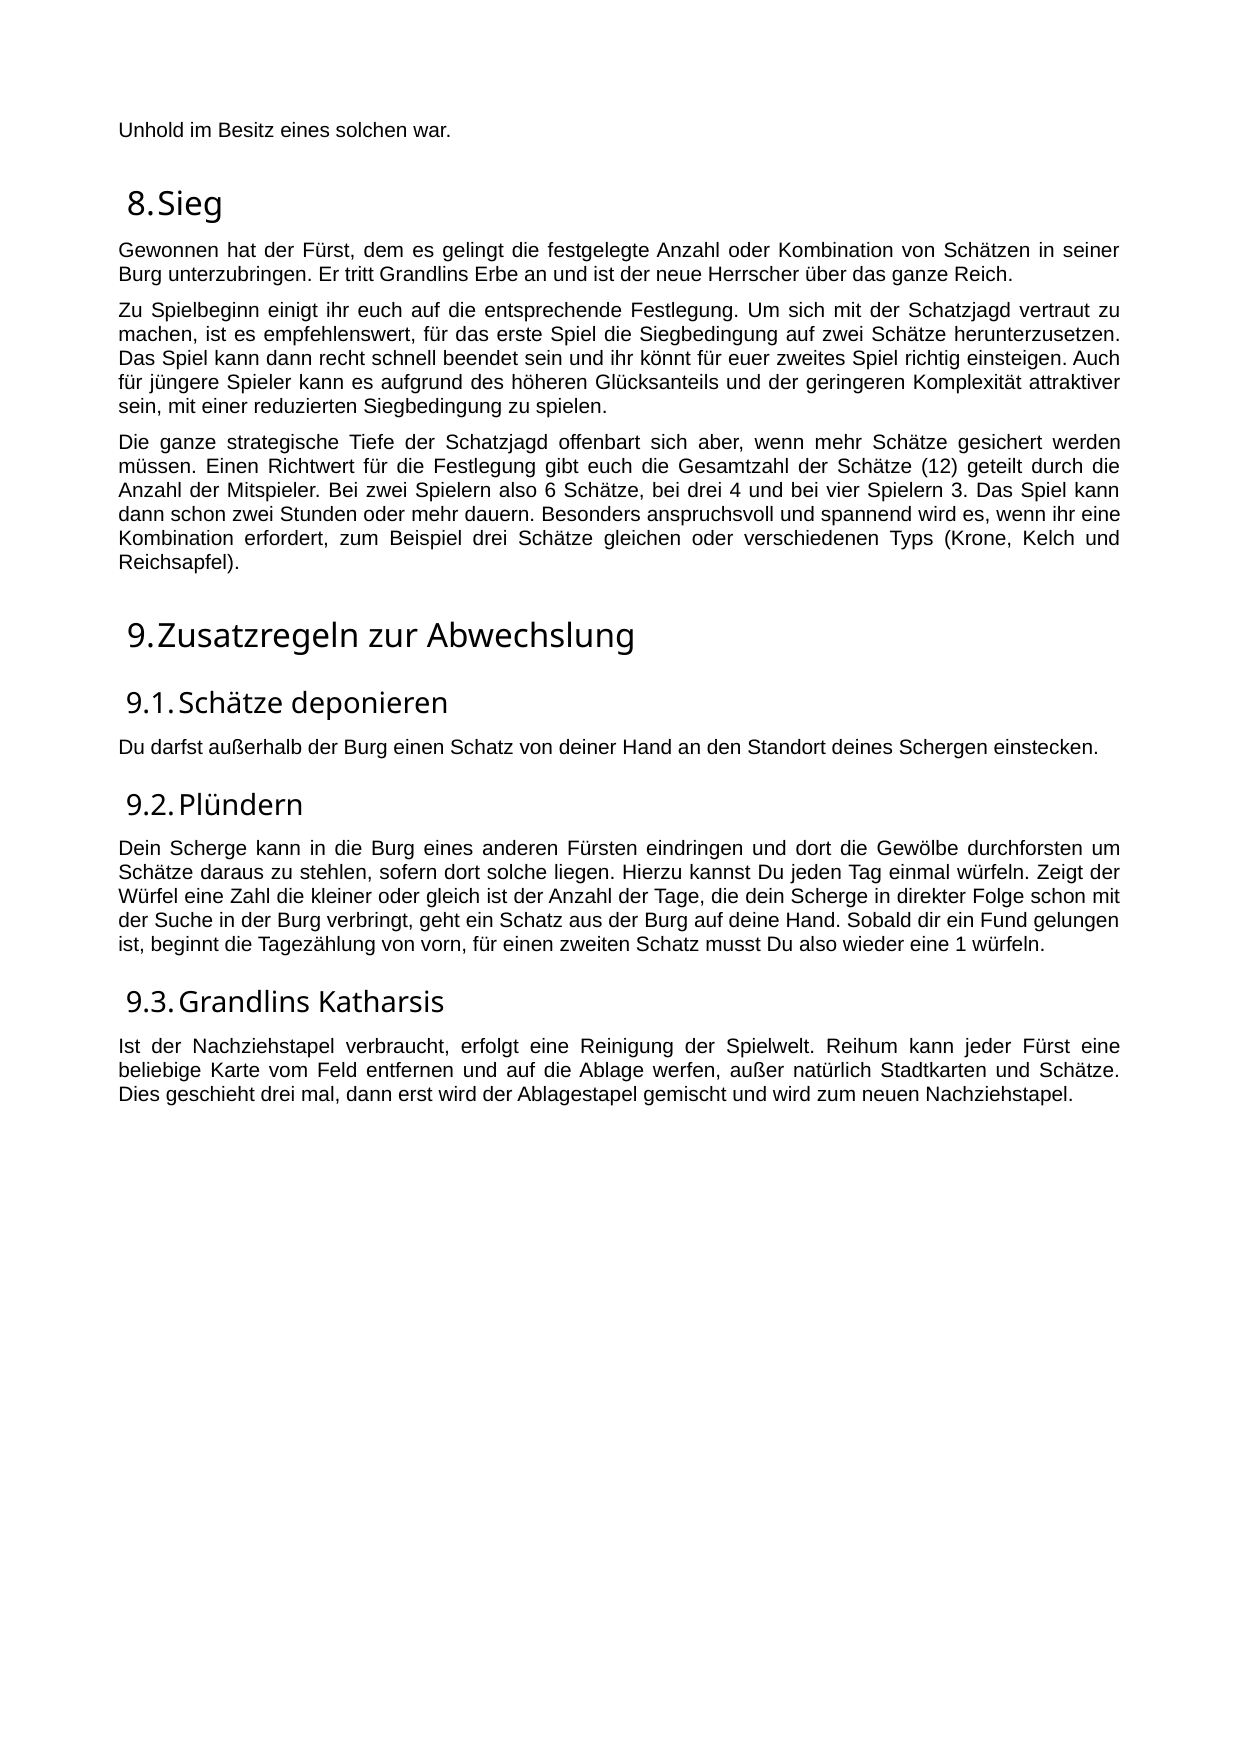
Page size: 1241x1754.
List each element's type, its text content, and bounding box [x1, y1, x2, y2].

text Dein Scherge kann in die Burg eines anderen Fürsten eindringen und dort die Gewölbe durchforsten um Schätze daraus zu stehlen, sofern dort solche liegen. Hierzu kannst Du jeden Tag einmal würfeln. Zeigt der Würfel eine Zahl die kleiner oder gleich ist der Anzahl der Tage, die dein Scherge in direkter Folge schon mit der Suche in der Burg verbringt, geht ein Schatz aus der Burg auf deine Hand. Sobald dir ein Fund gelungen ist, beginnt die Tagezählung von vorn, für einen zweiten Schatz musst Du also wieder eine 1 würfeln. [118, 836, 1122, 956]
text Zu Spielbeginn einigt ihr euch auf die entsprechende Festlegung. Um sich mit der Schatzjagd vertraut zu machen, ist es empfehlenswert, für das erste Spiel die Siegbedingung auf zwei Schätze herunterzusetzen. Das Spiel kann dann recht schnell beendet sein und ihr könnt für euer zweites Spiel richtig einsteigen. Auch für jüngere Spieler kann es aufgrund des höheren Glücksanteils und der geringeren Komplexität attraktiver sein, mit einer reduzierten Siegbedingung zu spielen. [118, 298, 1122, 418]
subtitle Sieg [118, 179, 1122, 225]
subtitle Schätze deponieren [118, 682, 1122, 722]
text Du darfst außerhalb der Burg einen Schatz von deiner Hand an den Standort deines Schergen einstecken. [118, 734, 1122, 758]
subtitle Grandlins Katharsis [118, 981, 1122, 1021]
text Unhold im Besitz eines solchen war. [118, 118, 1122, 142]
text Gewonnen hat der Fürst, dem es gelingt die festgelegte Anzahl oder Kombination von Schätzen in seiner Burg unterzubringen. Er tritt Grandlins Erbe an und ist der neue Herrscher über das ganze Reich. [118, 237, 1122, 285]
text Die ganze strategische Tiefe der Schatzjagd offenbart sich aber, wenn mehr Schätze gesichert werden müssen. Einen Richtwert für die Festlegung gibt euch die Gesamtzahl der Schätze (12) geteilt durch die Anzahl der Mitspieler. Bei zwei Spielern also 6 Schätze, bei drei 4 und bei vier Spielern 3. Das Spiel kann dann schon zwei Stunden oder mehr dauern. Besonders anspruchsvoll und spannend wird es, wenn ihr eine Kombination erfordert, zum Beispiel drei Schätze gleichen oder verschiedenen Typs (Krone, Kelch und Reichsapfel). [118, 430, 1122, 574]
subtitle Zusatzregeln zur Abwechslung [118, 611, 1122, 657]
text Ist der Nachziehstapel verbraucht, erfolgt eine Reinigung der Spielwelt. Reihum kann jeder Fürst eine beliebige Karte vom Feld entfernen und auf die Ablage werfen, außer natürlich Stadtkarten und Schätze. Dies geschieht drei mal, dann erst wird der Ablagestapel gemischt und wird zum neuen Nachziehstapel. [118, 1033, 1122, 1105]
subtitle Plündern [118, 784, 1122, 824]
